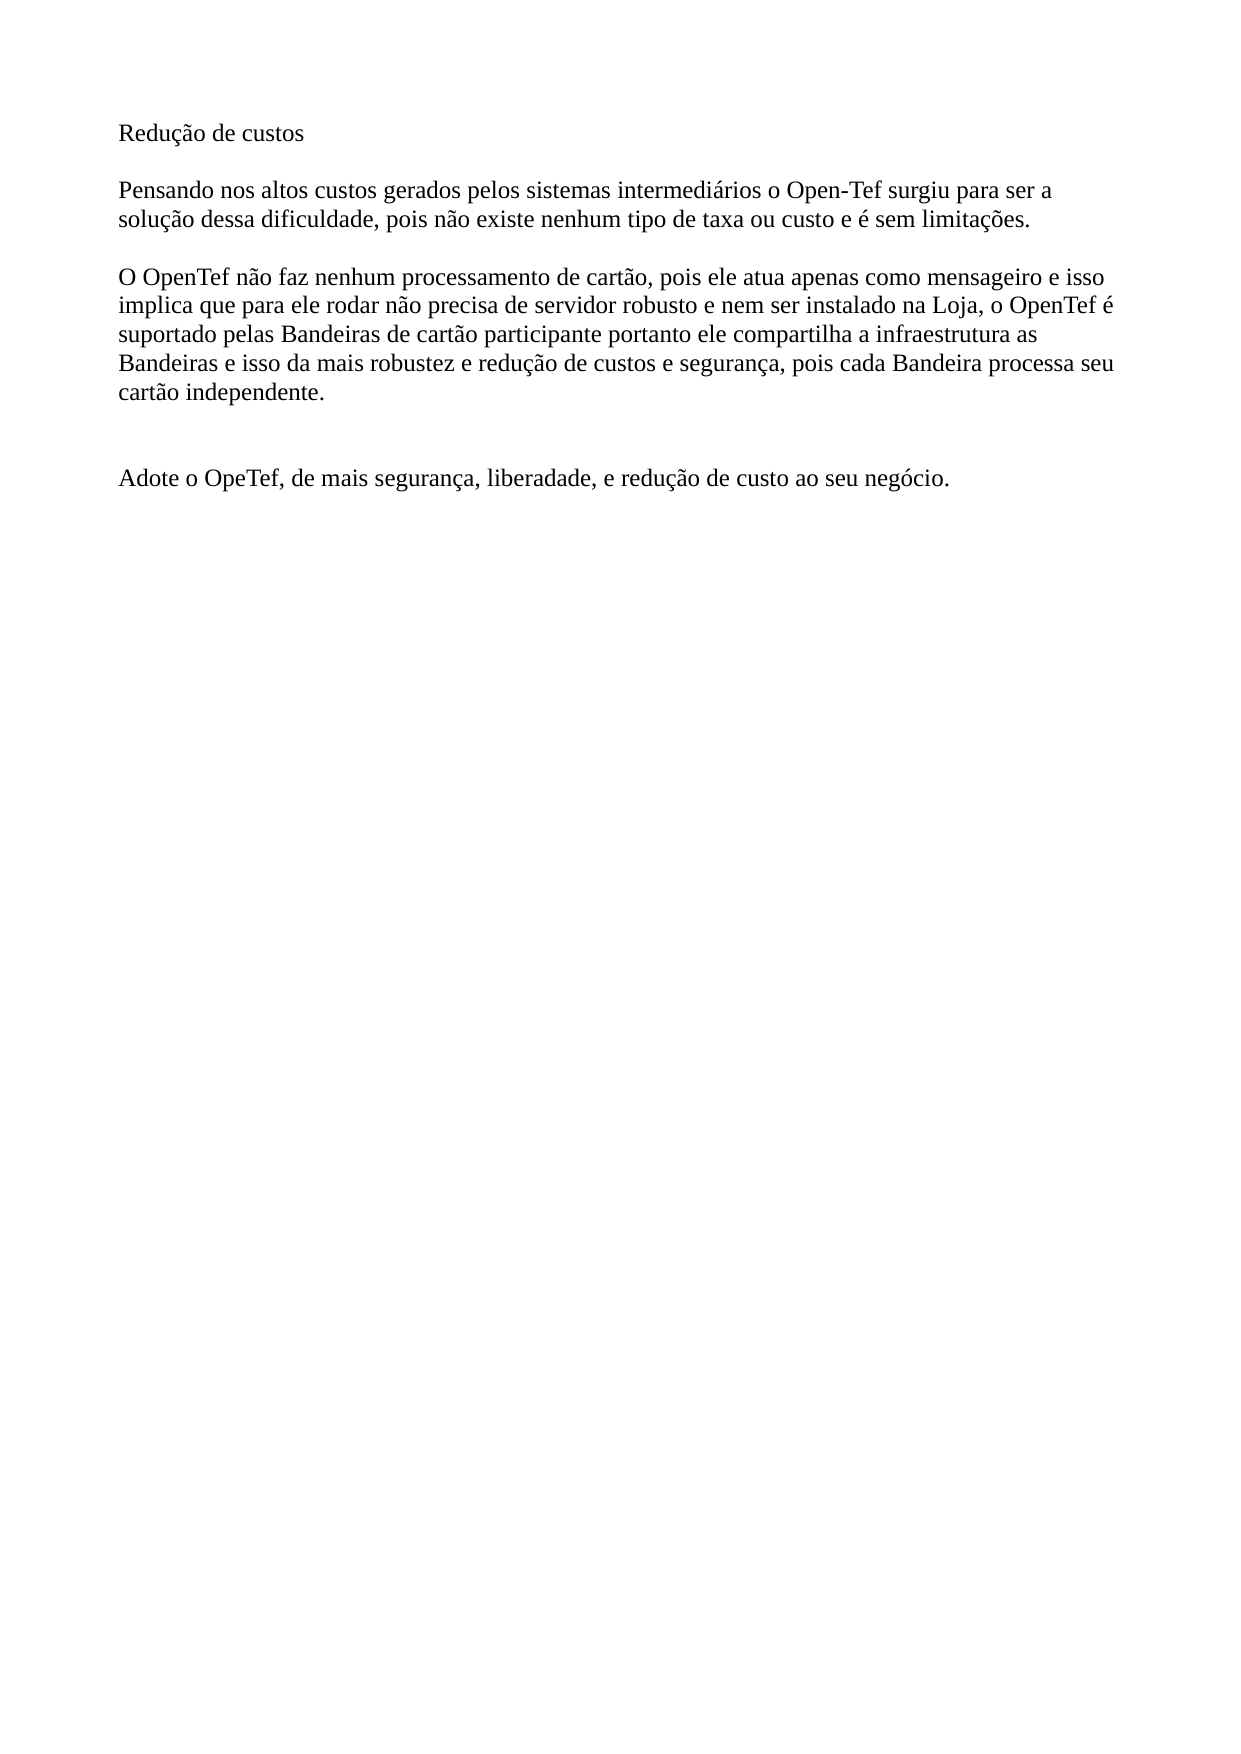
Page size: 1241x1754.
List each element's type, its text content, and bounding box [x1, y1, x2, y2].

text Adote o OpeTef, de mais segurança, liberadade, e redução de custo ao seu negócio. [118, 463, 1122, 492]
text O OpenTef não faz nenhum processamento de cartão, pois ele atua apenas como mensageiro e isso implica que para ele rodar não precisa de servidor robusto e nem ser instalado na Loja, o OpenTef é suportado pelas Bandeiras de cartão participante portanto ele compartilha a infraestrutura as Bandeiras e isso da mais robustez e redução de custos e segurança, pois cada Bandeira processa seu cartão independente. [118, 262, 1122, 406]
text Pensando nos altos custos gerados pelos sistemas intermediários o Open-Tef surgiu para ser a solução dessa dificuldade, pois não existe nenhum tipo de taxa ou custo e é sem limitações. [118, 176, 1122, 233]
text Redução de custos [118, 118, 1122, 147]
